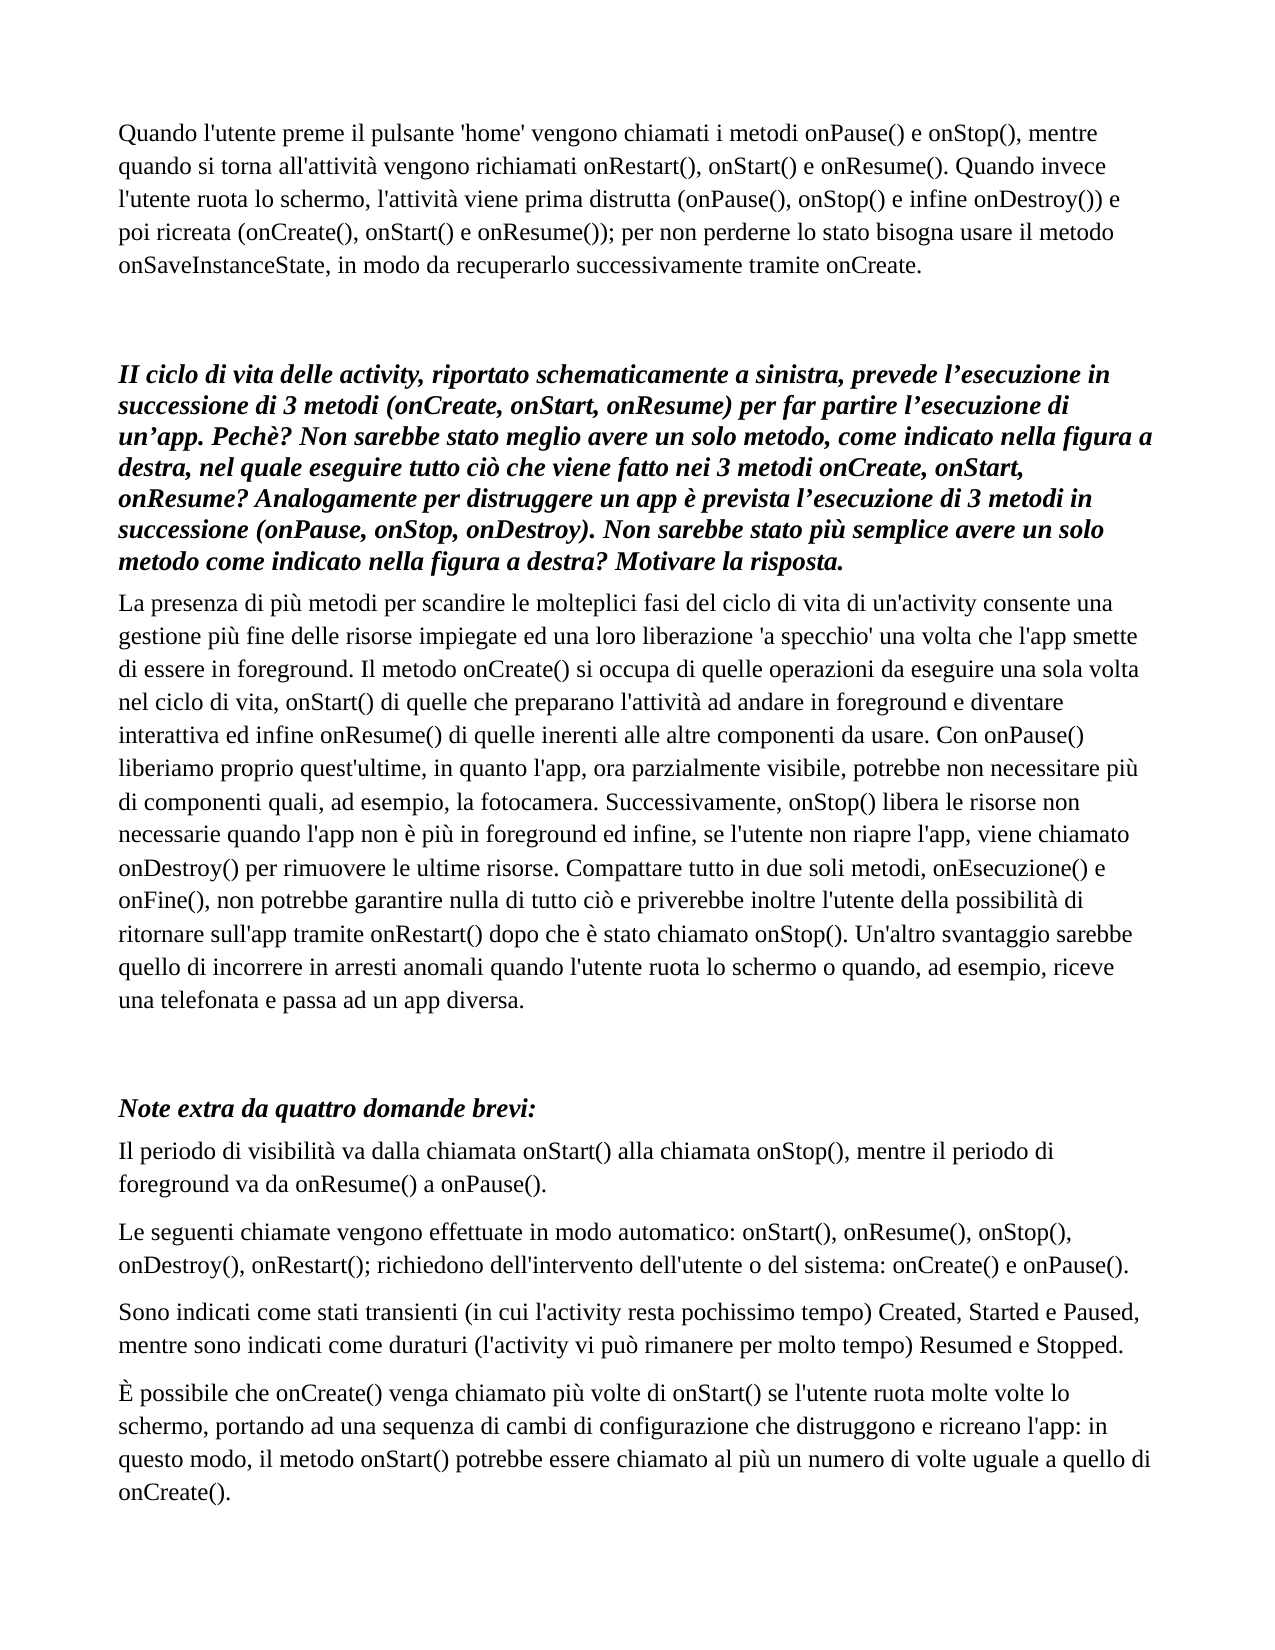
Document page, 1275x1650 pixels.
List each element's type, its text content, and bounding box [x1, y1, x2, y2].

text Il periodo di visibilità va dalla chiamata onStart() alla chiamata onStop(), mentre il periodo di foreground va da onResume() a onPause(). [118, 1136, 1157, 1198]
text È possibile che onCreate() venga chiamato più volte di onStart() se l'utente ruota molte volte lo schermo, portando ad una sequenza di cambi di configurazione che distruggono e ricreano l'app: in questo modo, il metodo onStart() potrebbe essere chiamato al più un numero di volte uguale a quello di onCreate(). [118, 1378, 1157, 1506]
text Le seguenti chiamate vengono effettuate in modo automatico: onStart(), onResume(), onStop(), onDestroy(), onRestart(); richiedono dell'intervento dell'utente o del sistema: onCreate() e onPause(). [118, 1217, 1157, 1278]
text Sono indicati come stati transienti (in cui l'activity resta pochissimo tempo) Created, Started e Paused, mentre sono indicati come duraturi (l'activity vi può rimanere per molto tempo) Resumed e Stopped. [118, 1297, 1157, 1359]
subtitle II ciclo di vita delle activity, riportato schematicamente a sinistra, prevede l’esecuzione in successione di 3 metodi (onCreate, onStart, onResume) per far partire l’esecuzione di un’app. Pechè? Non sarebbe stato meglio avere un solo metodo, come indicato nella figura a destra, nel quale eseguire tutto ciò che viene fatto nei 3 metodi onCreate, onStart, onResume? Analogamente per distruggere un app è prevista l’esecuzione di 3 metodi in successione (onPause, onStop, onDestroy). Non sarebbe stato più semplice avere un solo metodo come indicato nella figura a destra? Motivare la risposta. [118, 358, 1157, 576]
text Quando l'utente preme il pulsante 'home' vengono chiamati i metodi onPause() e onStop(), mentre quando si torna all'attività vengono richiamati onRestart(), onStart() e onResume(). Quando invece l'utente ruota lo schermo, l'attività viene prima distrutta (onPause(), onStop() e infine onDestroy()) e poi ricreata (onCreate(), onStart() e onResume()); per non perderne lo stato bisogna usare il metodo onSaveInstanceState, in modo da recuperarlo successivamente tramite onCreate. [118, 118, 1157, 279]
subtitle Note extra da quattro domande brevi: [118, 1092, 1157, 1123]
text La presenza di più metodi per scandire le molteplici fasi del ciclo di vita di un'activity consente una gestione più fine delle risorse impiegate ed una loro liberazione 'a specchio' una volta che l'app smette di essere in foreground. Il metodo onCreate() si occupa di quelle operazioni da eseguire una sola volta nel ciclo di vita, onStart() di quelle che preparano l'attività ad andare in foreground e diventare interattiva ed infine onResume() di quelle inerenti alle altre componenti da usare. Con onPause() liberiamo proprio quest'ultime, in quanto l'app, ora parzialmente visibile, potrebbe non necessitare più di componenti quali, ad esempio, la fotocamera. Successivamente, onStop() libera le risorse non necessarie quando l'app non è più in foreground ed infine, se l'utente non riapre l'app, viene chiamato onDestroy() per rimuovere le ultime risorse. Compattare tutto in due soli metodi, onEsecuzione() e onFine(), non potrebbe garantire nulla di tutto ciò e priverebbe inoltre l'utente della possibilità di ritornare sull'app tramite onRestart() dopo che è stato chiamato onStop(). Un'altro svantaggio sarebbe quello di incorrere in arresti anomali quando l'utente ruota lo schermo o quando, ad esempio, riceve una telefonata e passa ad un app diversa. [118, 588, 1157, 1013]
